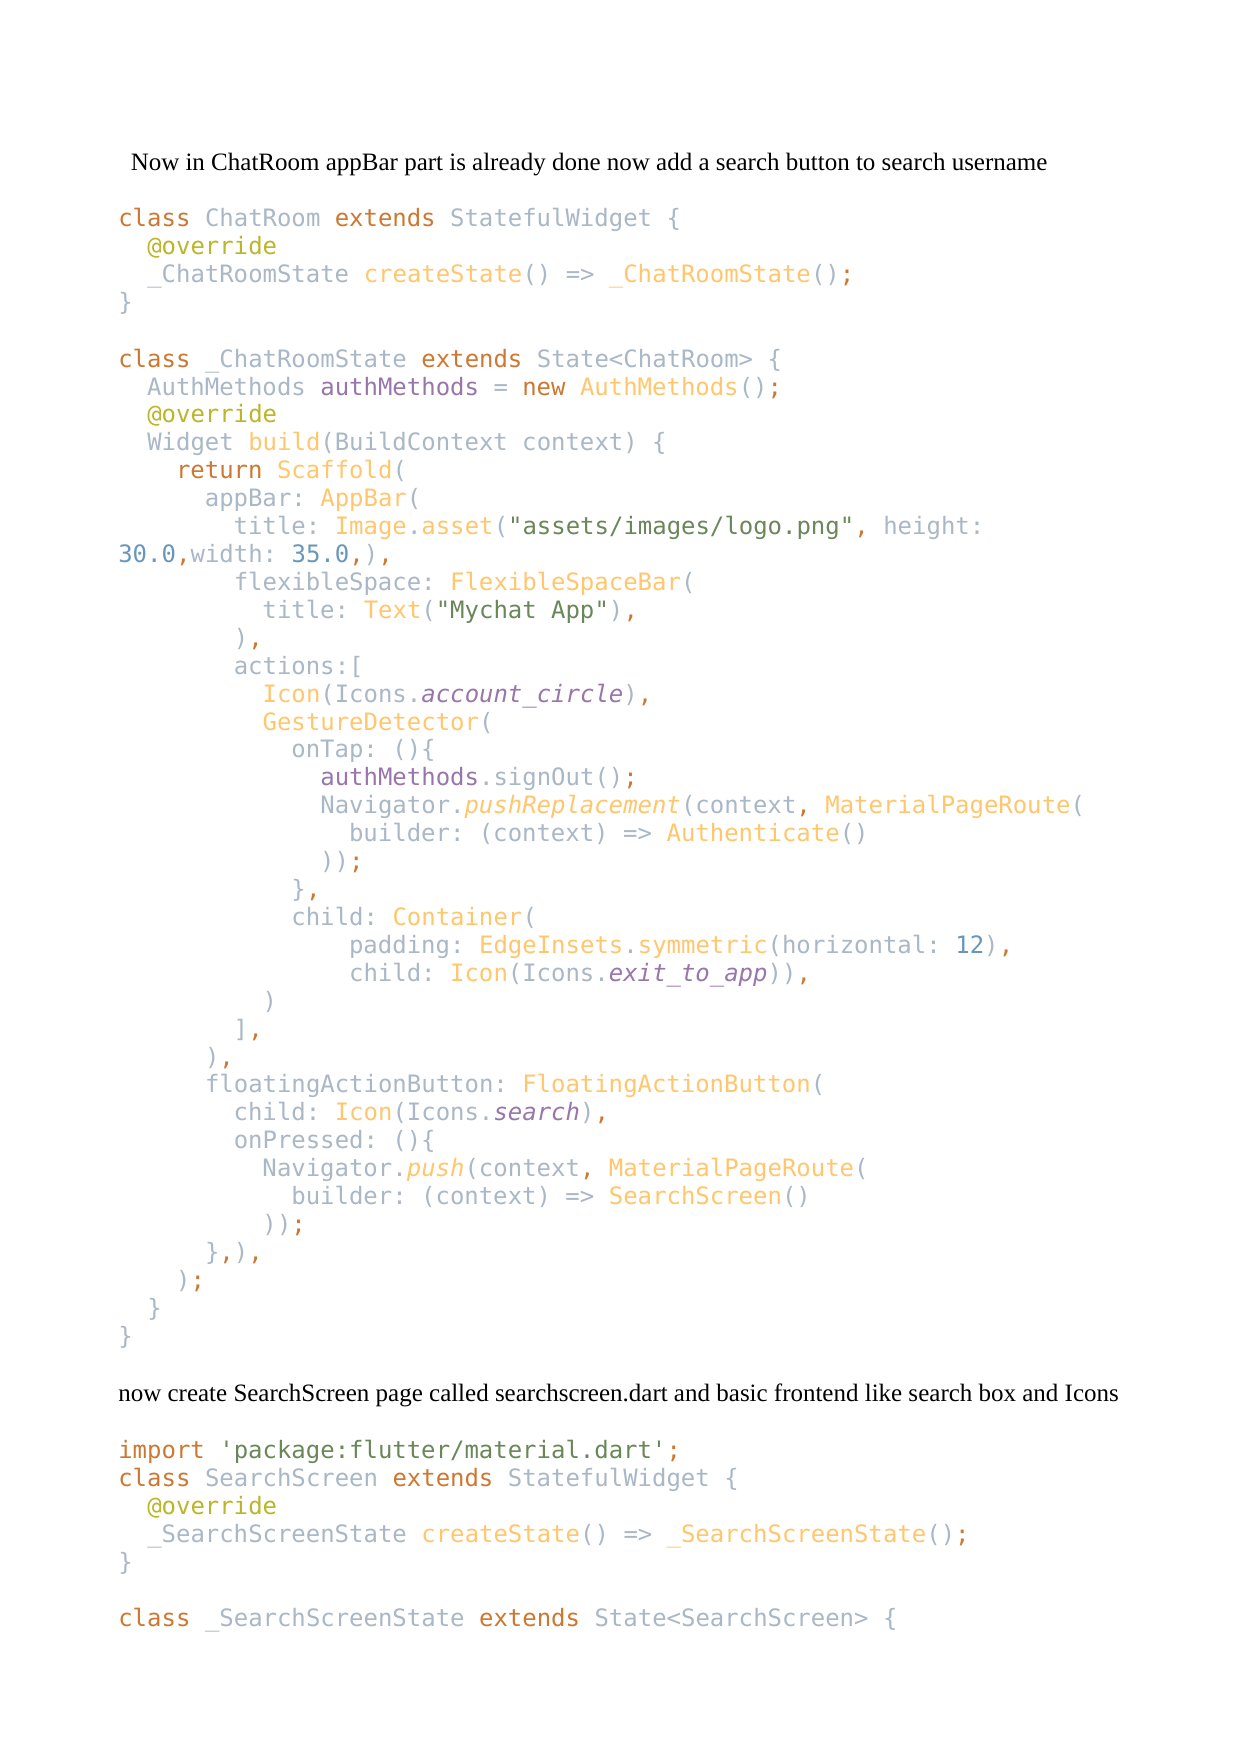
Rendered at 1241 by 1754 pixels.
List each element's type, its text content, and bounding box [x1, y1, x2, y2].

text now create SearchScreen page called searchscreen.dart and basic frontend like search box and Icons [118, 1378, 1122, 1407]
text import 'package:flutter/material.dart'; class SearchScreen extends StatefulWidget { @override _SearchScreenState createState() => _SearchScreenState(); } class _SearchScreenState extends State<SearchScreen> { [118, 1436, 1122, 1632]
text class ChatRoom extends StatefulWidget { @override _ChatRoomState createState() => _ChatRoomState(); } class _ChatRoomState extends State<ChatRoom> { AuthMethods authMethods = new AuthMethods(); @override Widget build(BuildContext context) { return Scaffold( appBar: AppBar( title: Image.asset("assets/images/logo.png", height: 30.0,width: 35.0,), flexibleSpace: FlexibleSpaceBar( title: Text("Mychat App"), ), actions:[ Icon(Icons.account_circle), GestureDetector( onTap: (){ authMethods.signOut(); Navigator.pushReplacement(context, MaterialPageRoute( builder: (context) => Authenticate() )); }, child: Container( padding: EdgeInsets.symmetric(horizontal: 12), child: Icon(Icons.exit_to_app)), ) ], ), floatingActionButton: FloatingActionButton( child: Icon(Icons.search), onPressed: (){ Navigator.push(context, MaterialPageRoute( builder: (context) => SearchScreen() )); },), ); } } [118, 204, 1122, 1378]
text Now in ChatRoom appBar part is already done now add a search button to search username [118, 147, 1122, 176]
